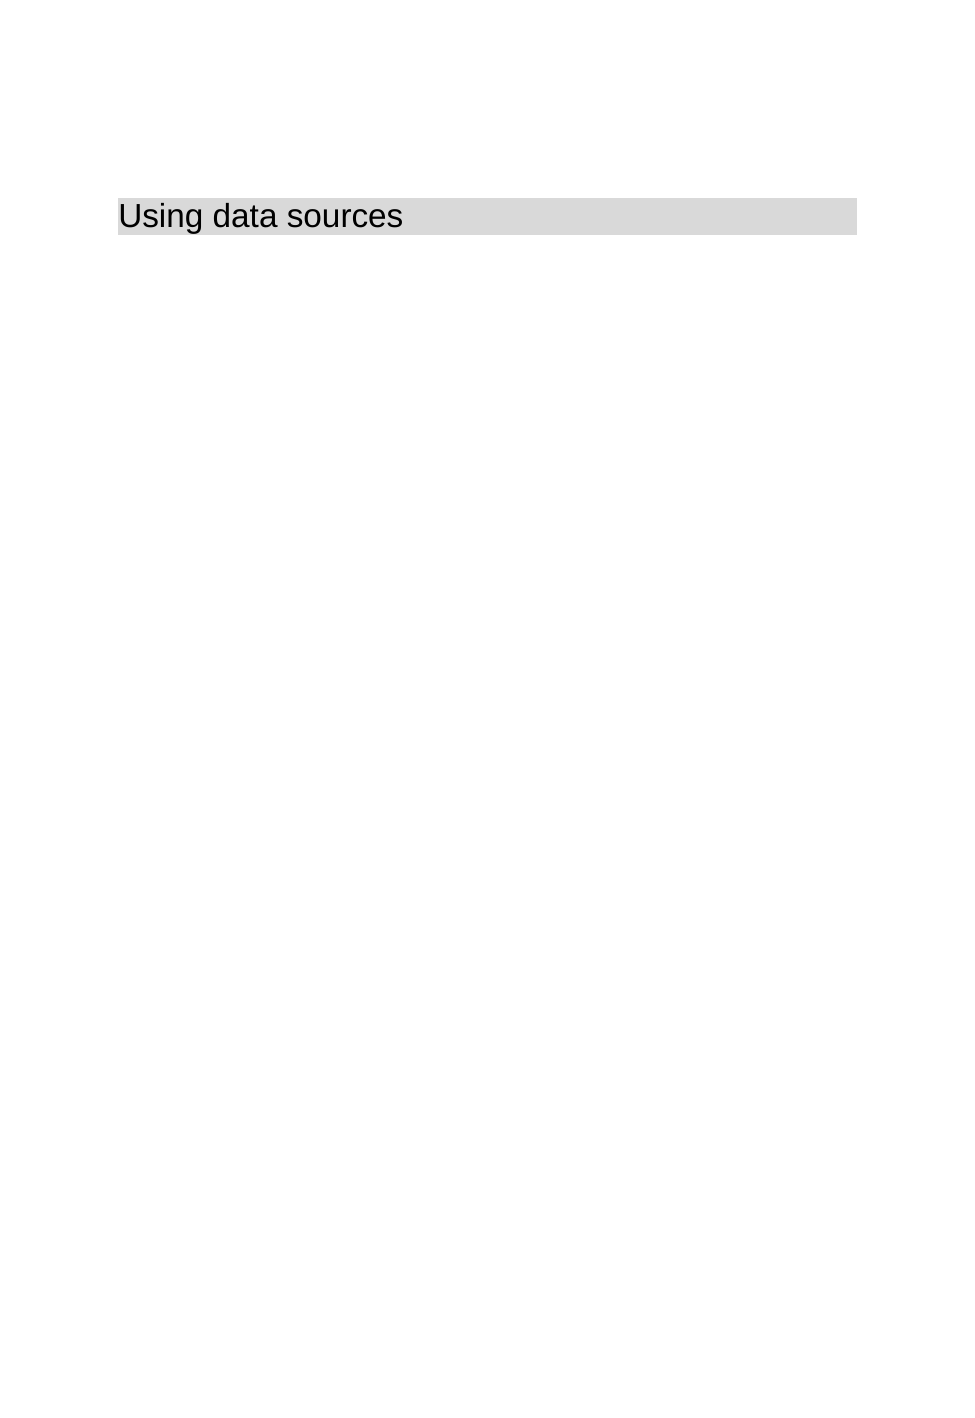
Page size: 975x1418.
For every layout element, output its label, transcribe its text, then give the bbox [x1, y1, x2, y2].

subtitle Using data sources [118, 198, 857, 235]
